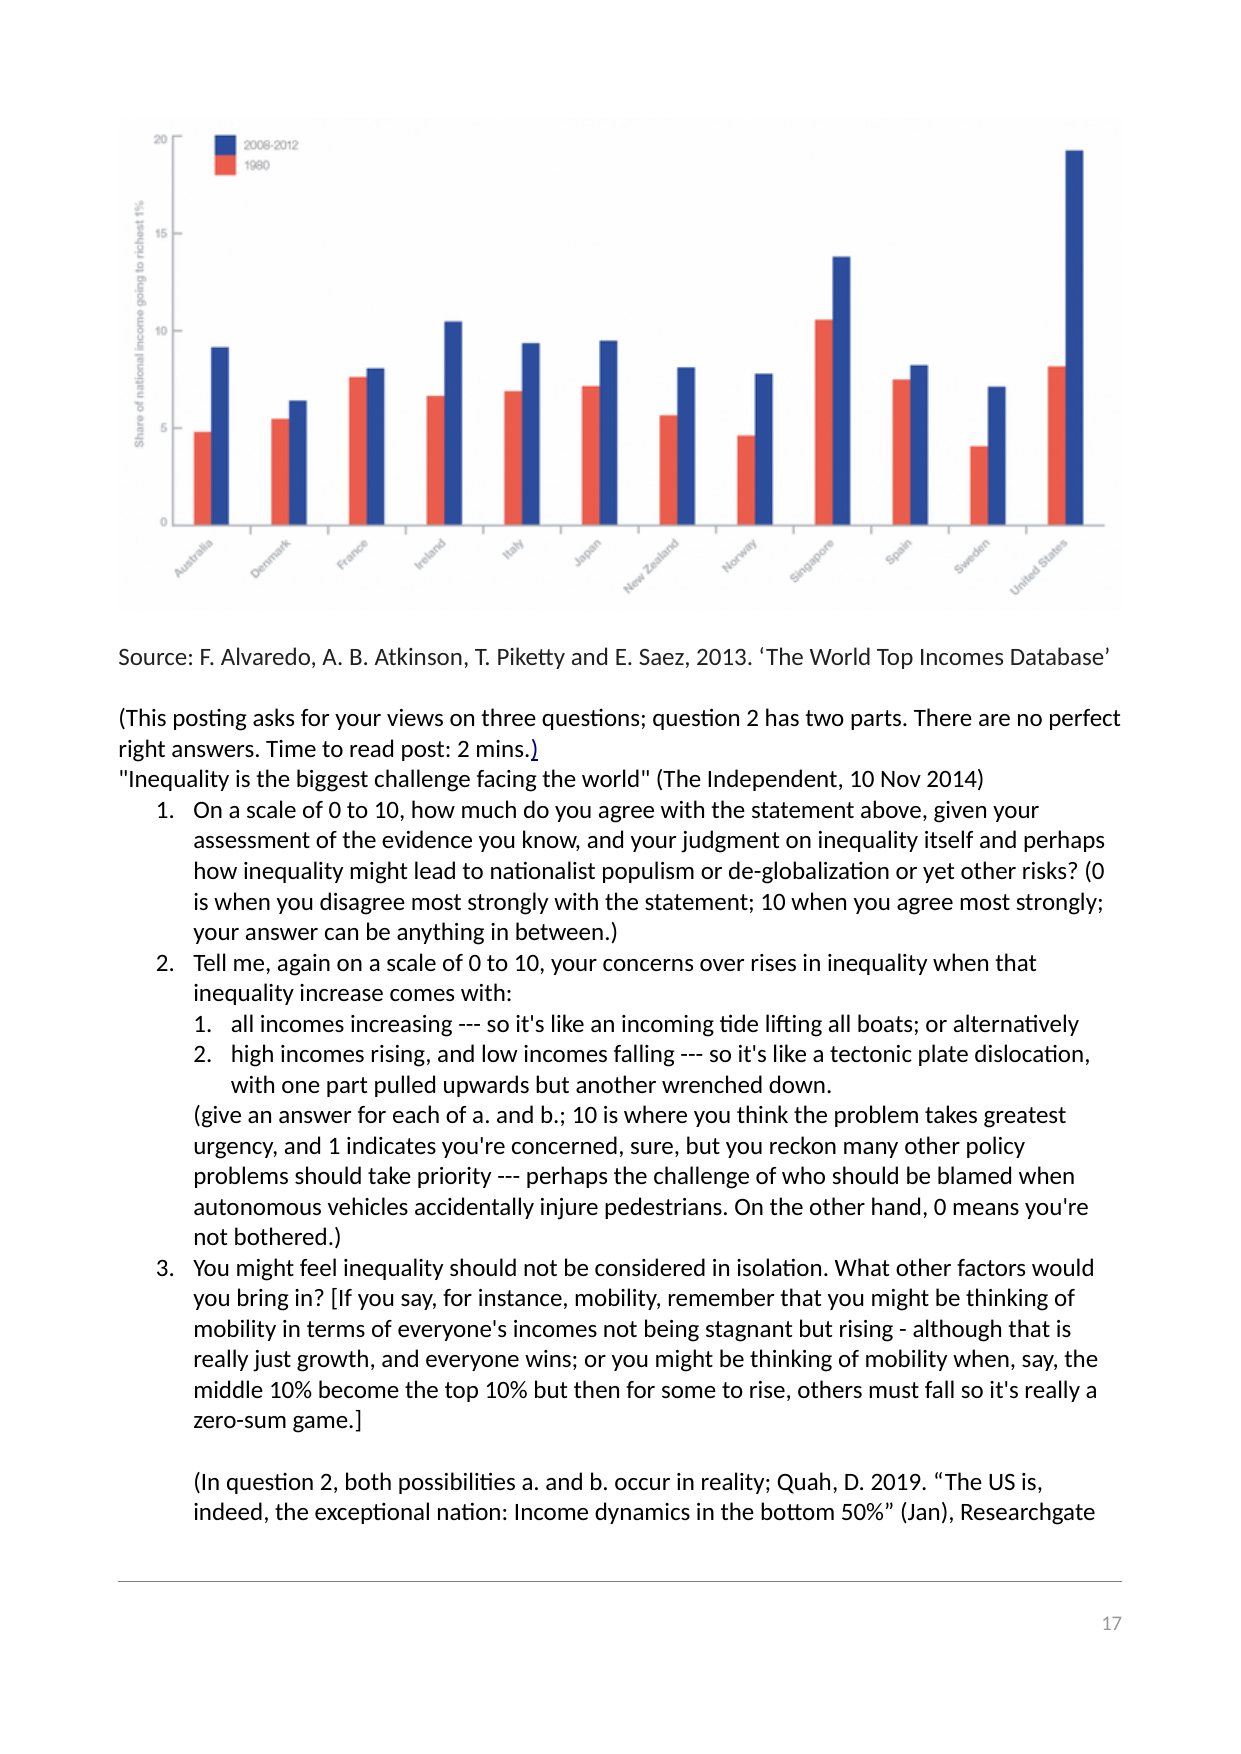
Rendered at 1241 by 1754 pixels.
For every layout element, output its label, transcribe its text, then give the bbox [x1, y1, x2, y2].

text "Inequality is the biggest challenge facing the world" (The Independent, 10 Nov 2014) [118, 764, 1122, 794]
list On a scale of 0 to 10, how much do you agree with the statement above, given your assessment of the evidence you know, and your judgment on inequality itself and perhaps how inequality might lead to nationalist populism or de-globalization or yet other risks? (0 is when you disagree most strongly with the statement; 10 when you agree most strongly; your answer can be anything in between.) [156, 794, 1122, 947]
list You might feel inequality should not be considered in isolation. What other factors would you bring in? [If you say, for instance, mobility, remember that you might be thinking of mobility in terms of everyone's incomes not being stagnant but rising - although that is really just growth, and everyone wins; or you might be thinking of mobility when, say, the middle 10% become the top 10% but then for some to rise, others must fall so it's really a zero-sum game.] [156, 1252, 1122, 1435]
list (give an answer for each of a. and b.; 10 is where you think the problem takes greatest urgency, and 1 indicates you're concerned, sure, but you reckon many other policy problems should take priority --- perhaps the challenge of who should be blamed when autonomous vehicles accidentally injure pedestrians. On the other hand, 0 means you're not bothered.) [156, 1099, 1122, 1252]
list Tell me, again on a scale of 0 to 10, your concerns over rises in inequality when that inequality increase comes with: [156, 947, 1122, 1008]
list (In question 2, both possibilities a. and b. occur in reality; Quah, D. 2019. “The US is, indeed, the exceptional nation: Income dynamics in the bottom 50%” (Jan), Researchgate [156, 1466, 1122, 1527]
list high incomes rising, and low incomes falling --- so it's like a tectonic plate dislocation, with one part pulled upwards but another wrenched down. [193, 1038, 1122, 1099]
list all incomes increasing --- so it's like an incoming tide lifting all boats; or alternatively [193, 1008, 1122, 1038]
text (This posting asks for your views on three questions; question 2 has two parts. There are no perfect right answers. Time to read post: 2 mins.) [118, 703, 1122, 764]
picture [118, 118, 1123, 611]
text Source: F. Alvaredo, A. B. Atkinson, T. Piketty and E. Saez, 2013. ‘The World Top Incomes Database’ [118, 642, 1122, 672]
